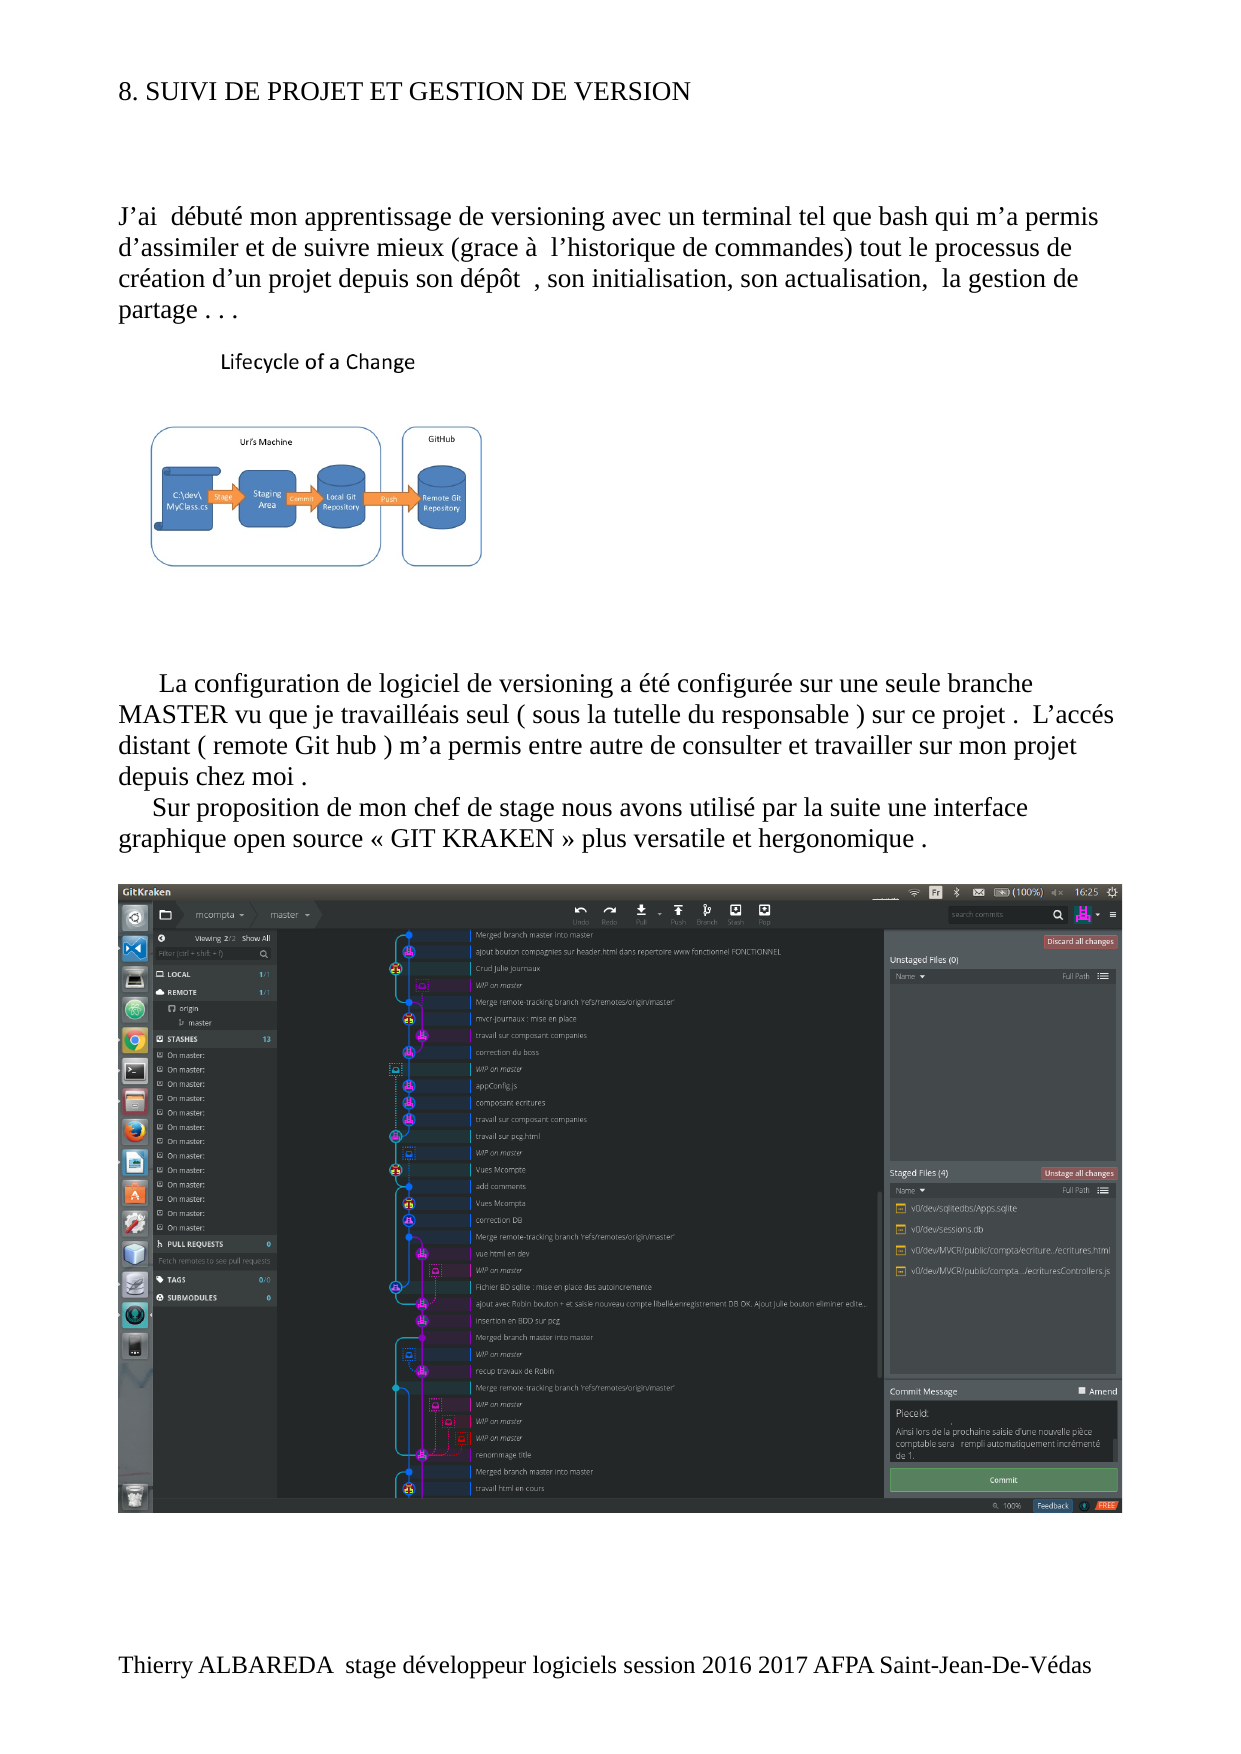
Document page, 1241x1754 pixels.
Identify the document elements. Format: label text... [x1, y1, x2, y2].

picture [118, 884, 1123, 1513]
picture [129, 327, 506, 610]
text Sur proposition de mon chef de stage nous avons utilisé par la suite une interface graphique open source « GIT KRAKEN » plus versatile et hergonomique . [118, 791, 1122, 854]
text J’ai débuté mon apprentissage de versioning avec un terminal tel que bash qui m’a permis d’assimiler et de suivre mieux (grace à l’historique de commandes) tout le processus de création d’un projet depuis son dépôt , son initialisation, son actualisation, la gestion de partage . . . [118, 199, 1122, 324]
text La configuration de logiciel de versioning a été configurée sur une seule branche MASTER vu que je travailléais seul ( sous la tutelle du responsable ) sur ce projet . L’accés distant ( remote Git hub ) m’a permis entre autre de consulter et travailler sur mon projet depuis chez moi . [118, 667, 1122, 791]
text 8. SUIVI DE PROJET ET GESTION DE VERSION [118, 75, 1122, 106]
